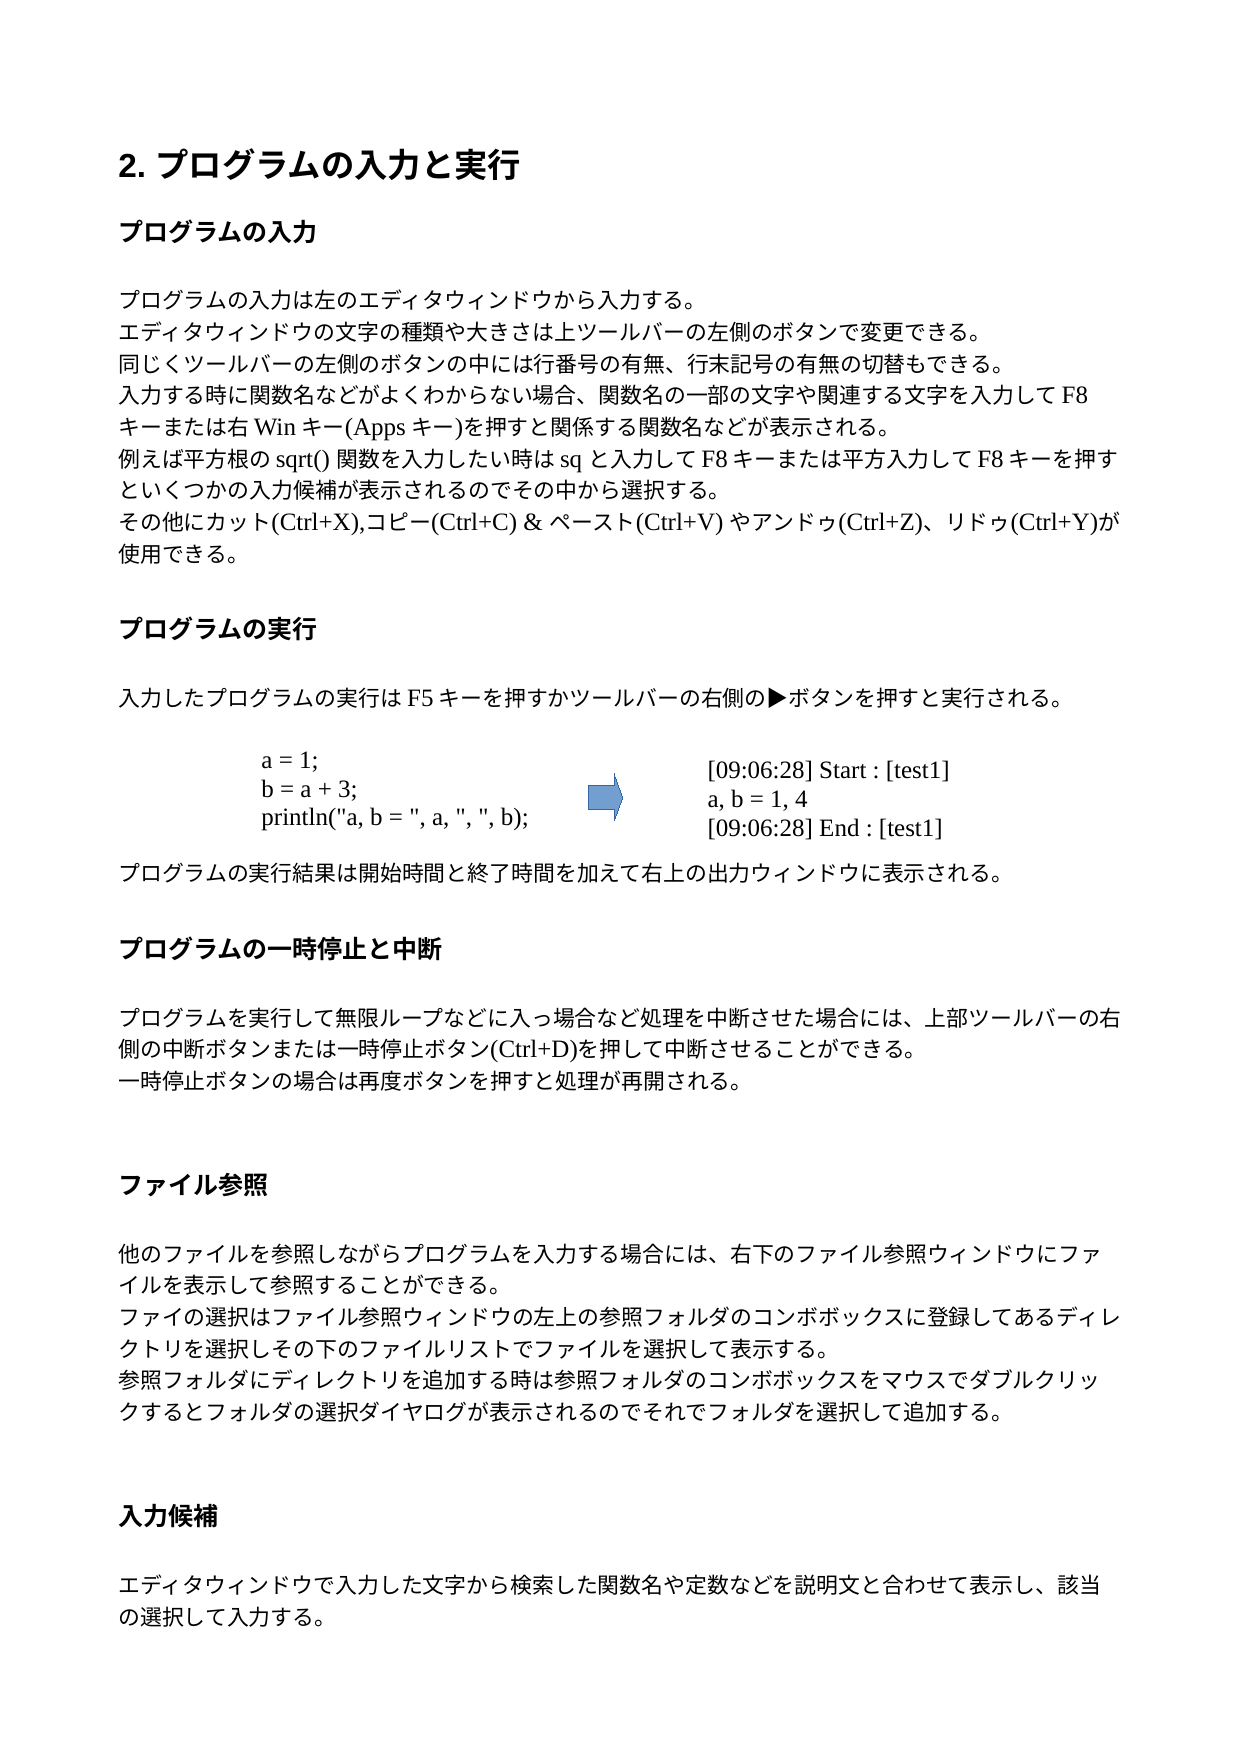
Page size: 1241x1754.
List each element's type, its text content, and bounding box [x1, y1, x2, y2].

text プログラムを実行して無限ループなどに入っ場合など処理を中断させた場合には、上部ツールバーの右側の中断ボタンまたは一時停止ボタン(Ctrl+D)を押して中断させることができる。 [118, 1001, 1122, 1064]
text プログラムの実行結果は開始時間と終了時間を加えて右上の出力ウィンドウに表示される。 [118, 856, 1122, 888]
subtitle プログラムの実行 [118, 610, 1122, 646]
subtitle ファイル参照 [118, 1166, 1122, 1202]
text 他のファイルを参照しながらプログラムを入力する場合には、右下のファイル参照ウィンドウにファイルを表示して参照することができる。 [118, 1237, 1122, 1300]
text 入力する時に関数名などがよくわからない場合、関数名の一部の文字や関連する文字を入力してF8キーまたは右Winキー(Appsキー)を押すと関係する関数名などが表示される。 [118, 378, 1122, 442]
subtitle プログラムの入力 [118, 212, 1122, 248]
subtitle プログラムの一時停止と中断 [118, 929, 1122, 966]
text エディタウィンドウの文字の種類や大きさは上ツールバーの左側のボタンで変更できる。 [118, 315, 1122, 347]
text 一時停止ボタンの場合は再度ボタンを押すと処理が再開される。 [118, 1064, 1122, 1096]
text 例えば平方根のsqrt() 関数を入力したい時は sq と入力してF8キーまたは平方入力してF8キーを押すといくつかの入力候補が表示されるのでその中から選択する。 [118, 442, 1122, 505]
text 参照フォルダにディレクトリを追加する時は参照フォルダのコンボボックスをマウスでダブルクリックするとフォルダの選択ダイヤログが表示されるのでそれでフォルダを選択して追加する。 [118, 1363, 1122, 1427]
text 入力したプログラムの実行は F5キーを押すかツールバーの右側の▶ボタンを押すと実行される。 [118, 681, 1122, 713]
text ファイの選択はファイル参照ウィンドウの左上の参照フォルダのコンボボックスに登録してあるディレクトリを選択しその下のファイルリストでファイルを選択して表示する。 [118, 1300, 1122, 1363]
subtitle 入力候補 [118, 1497, 1122, 1533]
text 同じくツールバーの左側のボタンの中には行番号の有無、行末記号の有無の切替もできる。 [118, 347, 1122, 378]
text エディタウィンドウで入力した文字から検索した関数名や定数などを説明文と合わせて表示し、該当の選択して入力する。 [118, 1568, 1122, 1631]
subtitle 2. プログラムの入力と実行 [118, 139, 1122, 187]
text その他にカット(Ctrl+X),コピー(Ctrl+C) & ペースト(Ctrl+V) やアンドゥ(Ctrl+Z)、リドゥ(Ctrl+Y)が使用できる。 [118, 505, 1122, 568]
text プログラムの入力は左のエディタウィンドウから入力する。 [118, 283, 1122, 315]
